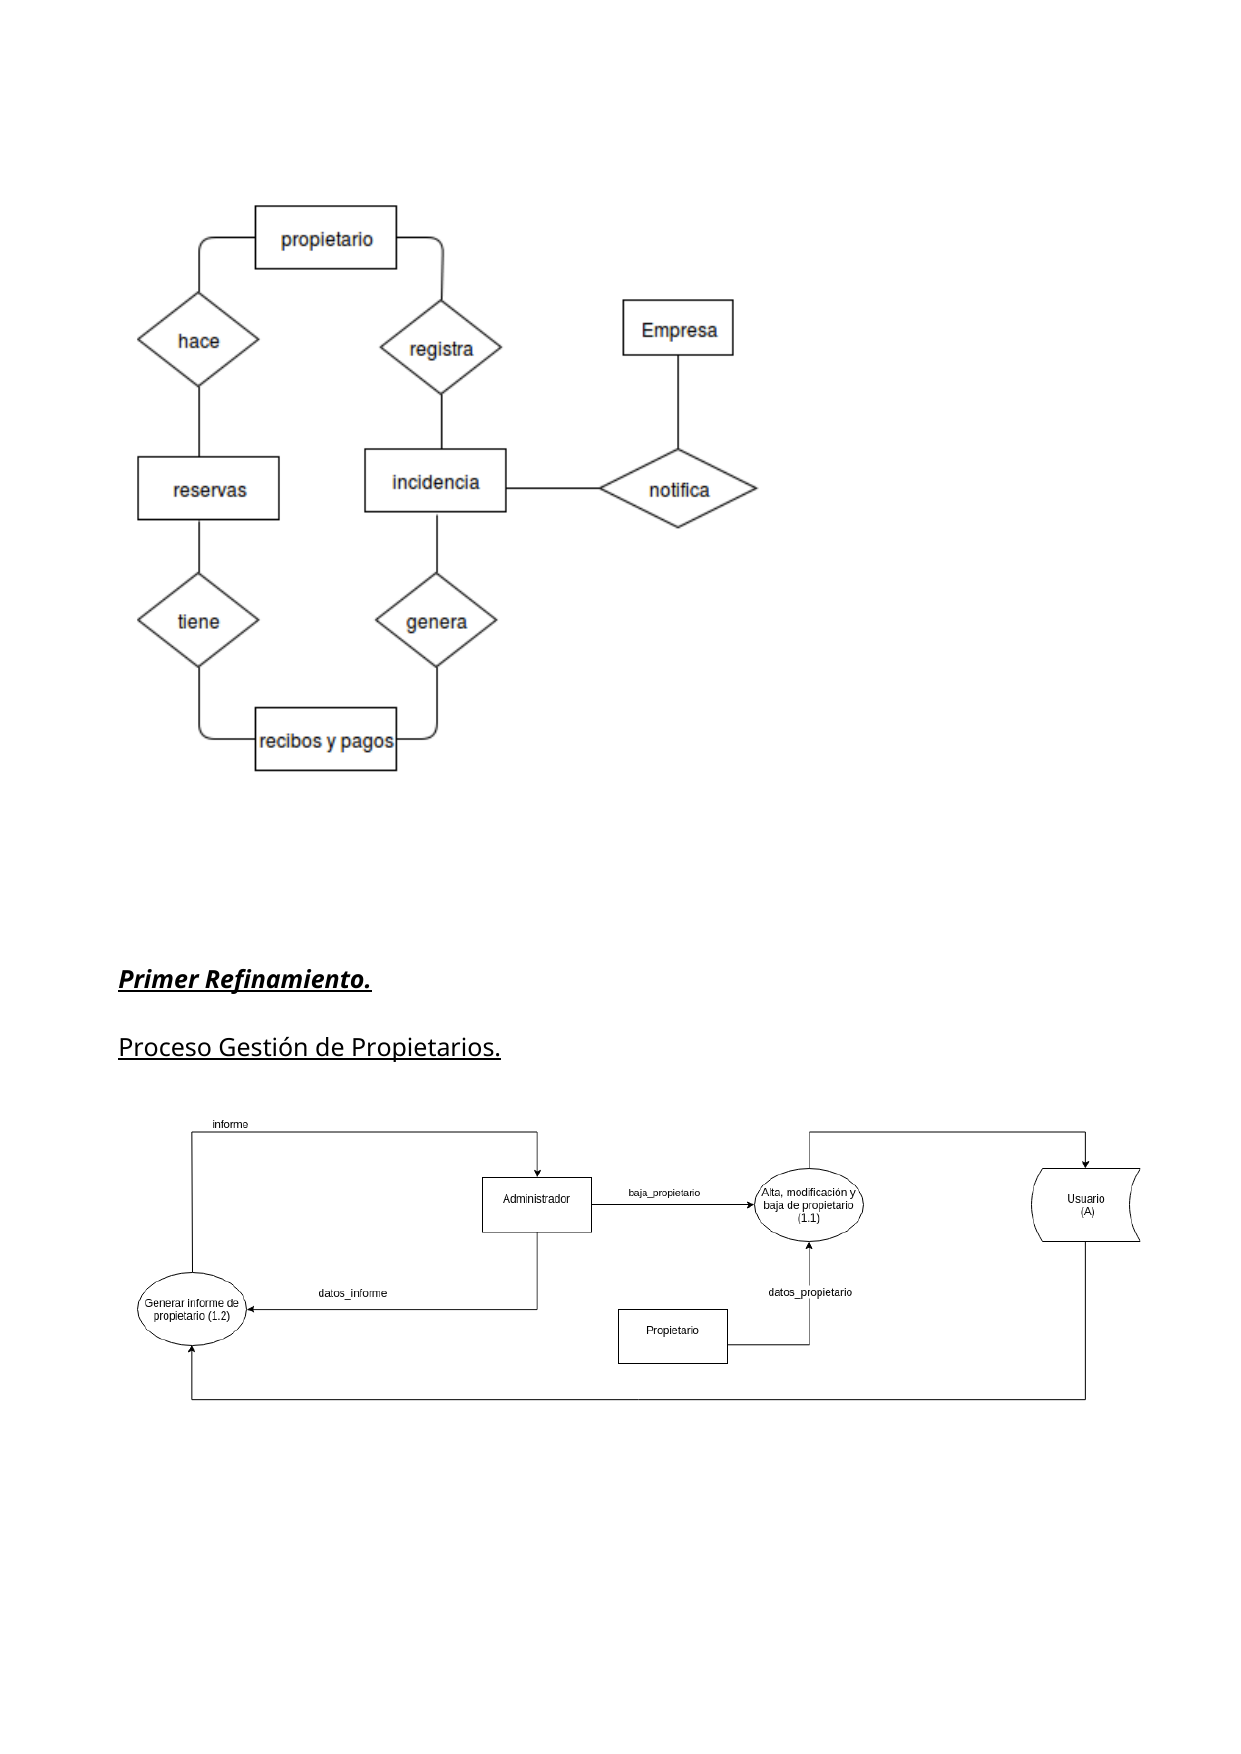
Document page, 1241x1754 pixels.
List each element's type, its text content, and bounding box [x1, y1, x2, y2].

picture [136, 1116, 1141, 1408]
text Proceso Gestión de Propietarios. [118, 1029, 1122, 1063]
picture [136, 205, 759, 773]
text Primer Refinamiento. [118, 961, 1122, 995]
